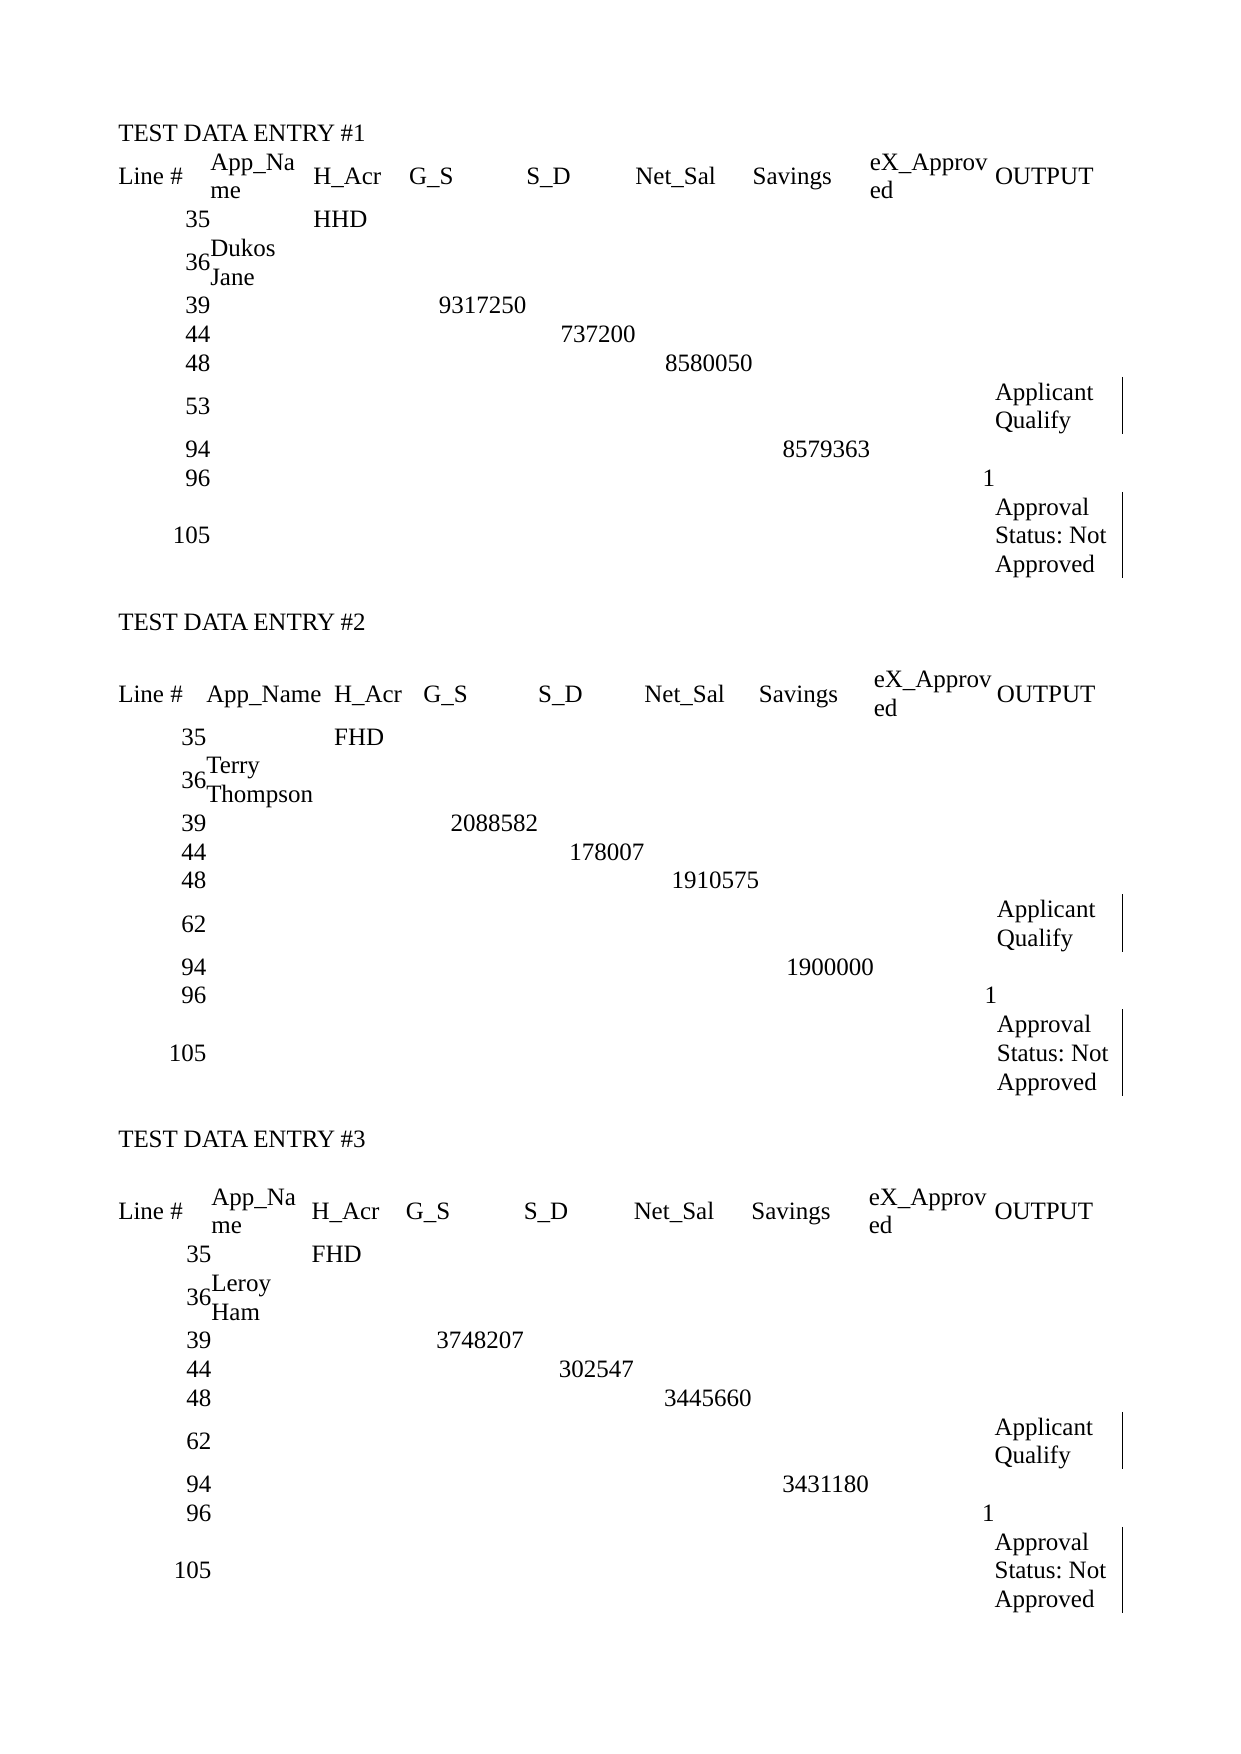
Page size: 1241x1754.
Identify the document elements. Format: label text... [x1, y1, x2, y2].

table_cell Applicant Qualify [995, 377, 1122, 434]
table_cell [406, 1354, 523, 1383]
table_cell [311, 1354, 406, 1383]
table_cell [874, 808, 997, 837]
table_cell [524, 1469, 633, 1498]
table_cell [423, 837, 538, 866]
table_cell [644, 751, 759, 808]
table_cell [635, 319, 752, 348]
table_cell [210, 492, 313, 578]
table_cell [870, 377, 995, 434]
table_cell [997, 751, 1122, 808]
table_cell [644, 952, 759, 981]
table_cell [409, 233, 526, 291]
table_header App_Name [211, 1182, 311, 1239]
table_cell Applicant Qualify [997, 894, 1122, 952]
table_header OUTPUT [995, 147, 1122, 204]
table_header H_Acr [311, 1182, 406, 1239]
table_cell [759, 981, 873, 1009]
table_cell [538, 1009, 644, 1096]
table_cell [753, 377, 869, 434]
table_cell [753, 233, 869, 291]
table_cell [869, 1239, 994, 1268]
table_cell [644, 1009, 759, 1096]
table_cell [874, 1009, 997, 1096]
table_header OUTPUT [997, 664, 1122, 722]
table_cell [874, 837, 997, 866]
table_cell [210, 204, 313, 233]
table_cell [311, 1326, 406, 1354]
table_cell 105 [118, 492, 210, 578]
table_cell [997, 808, 1122, 837]
table_cell [526, 291, 635, 319]
table_cell HHD [313, 204, 409, 233]
table_cell [751, 1354, 868, 1383]
table_cell 1 [869, 1498, 994, 1527]
table_cell Terry Thompson [206, 751, 334, 808]
table_cell 96 [118, 463, 210, 492]
table_cell [210, 463, 313, 492]
table_cell 39 [118, 808, 206, 837]
table_cell [206, 981, 334, 1009]
table_cell [995, 204, 1122, 233]
table_cell [874, 751, 997, 808]
table_cell [313, 434, 409, 463]
table_cell [313, 463, 409, 492]
table_cell 44 [118, 1354, 211, 1383]
table_cell [753, 463, 869, 492]
table_cell [874, 866, 997, 894]
table_cell [753, 204, 869, 233]
table_cell 3431180 [751, 1469, 868, 1498]
table_cell [311, 1383, 406, 1412]
table_cell [751, 1239, 868, 1268]
table_header App_Name [210, 147, 313, 204]
table_cell 53 [118, 377, 210, 434]
table_cell [423, 722, 538, 751]
table_cell 1 [874, 981, 997, 1009]
table_cell [406, 1469, 523, 1498]
table_cell [759, 751, 873, 808]
table_cell FHD [334, 722, 423, 751]
table_cell [524, 1383, 633, 1412]
table_cell Approval Status: Not Approved [994, 1527, 1122, 1613]
table_cell [211, 1354, 311, 1383]
table_cell [635, 291, 752, 319]
table_cell [869, 1326, 994, 1354]
table_cell 35 [118, 722, 206, 751]
table_cell [644, 837, 759, 866]
table_cell [409, 463, 526, 492]
table_cell 2088582 [423, 808, 538, 837]
table_header Savings [759, 664, 873, 722]
table_cell 48 [118, 866, 206, 894]
table_cell 3748207 [406, 1326, 523, 1354]
table_cell [994, 1498, 1122, 1527]
table_cell [334, 981, 423, 1009]
table_cell [634, 1412, 751, 1469]
table_cell [994, 1239, 1122, 1268]
table_header G_S [409, 147, 526, 204]
table_cell 8579363 [753, 434, 869, 463]
table_cell 48 [118, 1383, 211, 1412]
table_header eX_Approved [874, 664, 997, 722]
table_cell [869, 1412, 994, 1469]
table_cell 1900000 [759, 952, 873, 981]
table_cell [211, 1527, 311, 1613]
table_cell [311, 1469, 406, 1498]
table_cell [644, 808, 759, 837]
table_cell [634, 1354, 751, 1383]
table_cell [538, 866, 644, 894]
table_cell [759, 837, 873, 866]
table_cell 44 [118, 837, 206, 866]
table_cell [423, 952, 538, 981]
table_cell [869, 1383, 994, 1412]
text TEST DATA ENTRY #1 [118, 118, 1122, 147]
table_cell [211, 1469, 311, 1498]
table_cell [869, 1527, 994, 1613]
table_cell [635, 233, 752, 291]
table_cell 94 [118, 1469, 211, 1498]
table_cell [997, 981, 1122, 1009]
table_cell 35 [118, 204, 210, 233]
table_cell [406, 1268, 523, 1326]
table_cell [406, 1383, 523, 1412]
table_cell [526, 204, 635, 233]
table_cell [874, 894, 997, 952]
table_cell [994, 1326, 1122, 1354]
table_cell [994, 1469, 1122, 1498]
table_cell [538, 808, 644, 837]
table_cell [753, 348, 869, 377]
table_cell [870, 291, 995, 319]
table_cell [311, 1527, 406, 1613]
table_cell [751, 1498, 868, 1527]
table_cell [869, 1268, 994, 1326]
table_cell [211, 1412, 311, 1469]
table_cell [635, 204, 752, 233]
table_cell [753, 291, 869, 319]
table_cell [751, 1527, 868, 1613]
table_cell [538, 751, 644, 808]
table_cell 1910575 [644, 866, 759, 894]
table_cell [409, 204, 526, 233]
table_cell [423, 866, 538, 894]
table_cell 178007 [538, 837, 644, 866]
table_cell [635, 463, 752, 492]
table_header S_D [524, 1182, 633, 1239]
table_cell [313, 492, 409, 578]
table_cell 302547 [524, 1354, 633, 1383]
table_cell 1 [870, 463, 995, 492]
table_cell [334, 837, 423, 866]
table_cell [759, 808, 873, 837]
table_cell [644, 981, 759, 1009]
table_cell [406, 1239, 523, 1268]
table_cell [313, 233, 409, 291]
table_header Savings [751, 1182, 868, 1239]
table_cell [538, 722, 644, 751]
table_cell [870, 434, 995, 463]
table_cell [874, 722, 997, 751]
table_cell [406, 1412, 523, 1469]
table_cell [634, 1326, 751, 1354]
table_cell [644, 894, 759, 952]
table_cell 36 [118, 1268, 211, 1326]
table_cell [634, 1469, 751, 1498]
table_cell [206, 894, 334, 952]
table_cell [869, 1469, 994, 1498]
table_cell [211, 1498, 311, 1527]
table_cell [751, 1326, 868, 1354]
table_header H_Acr [313, 147, 409, 204]
table_header G_S [406, 1182, 523, 1239]
table_cell [995, 233, 1122, 291]
table_cell [313, 348, 409, 377]
table_header Line # [118, 1182, 211, 1239]
table_cell [635, 434, 752, 463]
table_cell [997, 952, 1122, 981]
table_cell 737200 [526, 319, 635, 348]
table_header eX_Approved [870, 147, 995, 204]
table_cell [526, 348, 635, 377]
table_cell 105 [118, 1009, 206, 1096]
table_cell Approval Status: Not Approved [995, 492, 1122, 578]
table_cell FHD [311, 1239, 406, 1268]
table_cell [753, 319, 869, 348]
table_cell 3445660 [634, 1383, 751, 1412]
table_cell 96 [118, 981, 206, 1009]
table_cell [994, 1354, 1122, 1383]
table_cell [524, 1268, 633, 1326]
table_cell [334, 894, 423, 952]
table_cell [210, 291, 313, 319]
table_cell [634, 1498, 751, 1527]
table_header S_D [526, 147, 635, 204]
table_cell [524, 1527, 633, 1613]
table_cell [409, 319, 526, 348]
text TEST DATA ENTRY #3 [118, 1124, 1122, 1153]
table_cell [210, 377, 313, 434]
table_cell [751, 1383, 868, 1412]
table_cell 62 [118, 894, 206, 952]
table_cell [423, 894, 538, 952]
table_cell [210, 434, 313, 463]
table_cell 62 [118, 1412, 211, 1469]
table_cell 36 [118, 233, 210, 291]
table_header Net_Sal [635, 147, 752, 204]
table_cell [409, 348, 526, 377]
table_cell [751, 1268, 868, 1326]
table_cell [311, 1498, 406, 1527]
table_cell [210, 348, 313, 377]
table_cell 94 [118, 434, 210, 463]
table_cell [870, 233, 995, 291]
table_header H_Acr [334, 664, 423, 722]
table_cell 94 [118, 952, 206, 981]
table_cell [995, 348, 1122, 377]
table_cell [409, 434, 526, 463]
table_header Line # [118, 664, 206, 722]
table_cell [644, 722, 759, 751]
table_cell [538, 981, 644, 1009]
table_cell [206, 952, 334, 981]
table_cell [313, 319, 409, 348]
table_cell [526, 492, 635, 578]
table_cell 44 [118, 319, 210, 348]
table_header OUTPUT [994, 1182, 1122, 1239]
table_cell 9317250 [409, 291, 526, 319]
table_cell [206, 837, 334, 866]
table_cell [994, 1383, 1122, 1412]
table_header eX_Approved [869, 1182, 994, 1239]
table_cell 96 [118, 1498, 211, 1527]
table_cell [870, 204, 995, 233]
table_cell Applicant Qualify [994, 1412, 1122, 1469]
table_cell [524, 1239, 633, 1268]
table_cell [634, 1527, 751, 1613]
table_cell 8580050 [635, 348, 752, 377]
table_cell [526, 233, 635, 291]
table_cell [759, 1009, 873, 1096]
table_header Savings [753, 147, 869, 204]
table_cell [538, 952, 644, 981]
table_cell [211, 1239, 311, 1268]
table_cell [995, 319, 1122, 348]
table_cell [210, 319, 313, 348]
table_cell [526, 463, 635, 492]
table_cell [994, 1268, 1122, 1326]
table_cell [311, 1268, 406, 1326]
table_cell [206, 1009, 334, 1096]
table_cell [759, 722, 873, 751]
table_header App_Name [206, 664, 334, 722]
table_cell [206, 866, 334, 894]
table_cell [751, 1412, 868, 1469]
table_header S_D [538, 664, 644, 722]
table_cell [634, 1268, 751, 1326]
table_cell [423, 1009, 538, 1096]
table_cell [995, 434, 1122, 463]
table_cell [995, 463, 1122, 492]
table_cell [524, 1412, 633, 1469]
table_cell [423, 751, 538, 808]
table_cell Leroy Ham [211, 1268, 311, 1326]
table_cell [526, 377, 635, 434]
table_cell [635, 377, 752, 434]
table_cell [997, 866, 1122, 894]
table_cell [311, 1412, 406, 1469]
table_cell [759, 894, 873, 952]
table_cell [997, 722, 1122, 751]
table_cell [526, 434, 635, 463]
table_cell 36 [118, 751, 206, 808]
table_cell [334, 952, 423, 981]
table_cell [334, 751, 423, 808]
table_cell [635, 492, 752, 578]
table_cell [406, 1498, 523, 1527]
table_cell 105 [118, 1527, 211, 1613]
table_cell [206, 722, 334, 751]
table_cell [869, 1354, 994, 1383]
table_cell [524, 1326, 633, 1354]
table_cell [211, 1383, 311, 1412]
table_header Net_Sal [634, 1182, 751, 1239]
table_cell [211, 1326, 311, 1354]
table_cell [753, 492, 869, 578]
table_cell [759, 866, 873, 894]
table_cell 35 [118, 1239, 211, 1268]
text TEST DATA ENTRY #2 [118, 607, 1122, 636]
table_cell [334, 808, 423, 837]
table_cell [206, 808, 334, 837]
table_cell [423, 981, 538, 1009]
table_cell 39 [118, 1326, 211, 1354]
table_cell [313, 291, 409, 319]
table_cell [409, 377, 526, 434]
table_cell [995, 291, 1122, 319]
table_cell [874, 952, 997, 981]
table_cell [870, 492, 995, 578]
table_cell [870, 319, 995, 348]
table_cell [313, 377, 409, 434]
table_cell [538, 894, 644, 952]
table_header Net_Sal [644, 664, 759, 722]
table_header Line # [118, 147, 210, 204]
table_cell [334, 1009, 423, 1096]
table_cell [634, 1239, 751, 1268]
table_cell 39 [118, 291, 210, 319]
table_cell Approval Status: Not Approved [997, 1009, 1122, 1096]
table_cell Dukos Jane [210, 233, 313, 291]
table_cell 48 [118, 348, 210, 377]
table_cell [870, 348, 995, 377]
table_cell [524, 1498, 633, 1527]
table_cell [334, 866, 423, 894]
table_header G_S [423, 664, 538, 722]
table_cell [406, 1527, 523, 1613]
table_cell [409, 492, 526, 578]
table_cell [997, 837, 1122, 866]
